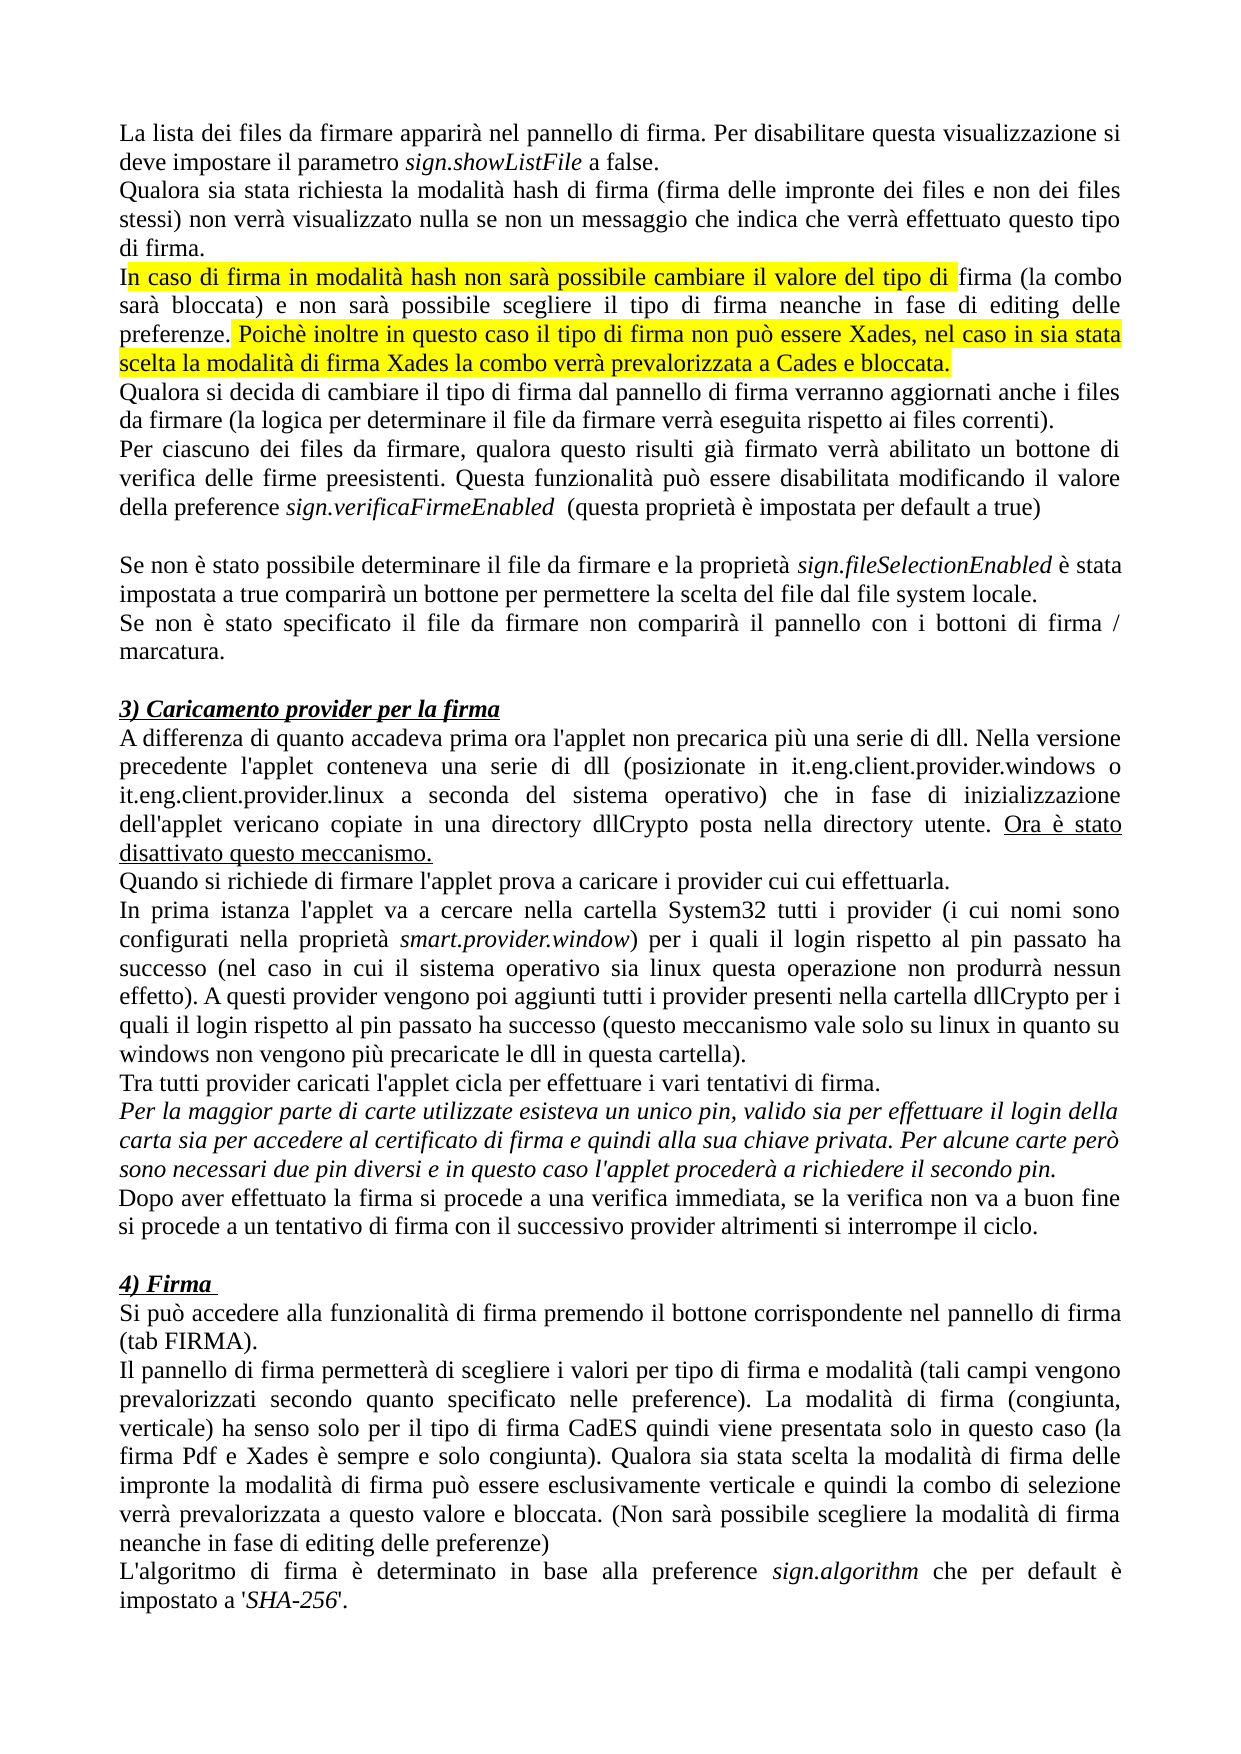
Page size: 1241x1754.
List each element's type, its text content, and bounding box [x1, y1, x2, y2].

text La lista dei files da firmare apparirà nel pannello di firma. Per disabilitare questa visualizzazione si deve impostare il parametro sign.showListFile a false. [119, 118, 1122, 176]
list 3) Caricamento provider per la firma [119, 694, 1122, 723]
text Per ciascuno dei files da firmare, qualora questo risulti già firmato verrà abilitato un bottone di verifica delle firme preesistenti. Questa funzionalità può essere disabilitata modificando il valore della preference sign.verificaFirmeEnabled (questa proprietà è impostata per default a true) [119, 434, 1122, 521]
text In caso di firma in modalità hash non sarà possibile cambiare il valore del tipo di firma (la combo sarà bloccata) e non sarà possibile scegliere il tipo di firma neanche in fase di editing delle preferenze. Poichè inoltre in questo caso il tipo di firma non può essere Xades, nel caso in sia stata scelta la modalità di firma Xades la combo verrà prevalorizzata a Cades e bloccata. [119, 262, 1122, 377]
list A differenza di quanto accadeva prima ora l'applet non precarica più una serie di dll. Nella versione precedente l'applet conteneva una serie di dll (posizionate in it.eng.client.provider.windows o it.eng.client.provider.linux a seconda del sistema operativo) che in fase di inizializzazione dell'applet vericano copiate in una directory dllCrypto posta nella directory utente. Ora è stato disattivato questo meccanismo. [119, 723, 1122, 866]
list In prima istanza l'applet va a cercare nella cartella System32 tutti i provider (i cui nomi sono configurati nella proprietà smart.provider.window) per i quali il login rispetto al pin passato ha successo (nel caso in cui il sistema operativo sia linux questa operazione non produrrà nessun effetto). A questi provider vengono poi aggiunti tutti i provider presenti nella cartella dllCrypto per i quali il login rispetto al pin passato ha successo (questo meccanismo vale solo su linux in quanto su windows non vengono più precaricate le dll in questa cartella). [119, 895, 1122, 1068]
text Il pannello di firma permetterà di scegliere i valori per tipo di firma e modalità (tali campi vengono prevalorizzati secondo quanto specificato nelle preference). La modalità di firma (congiunta, verticale) ha senso solo per il tipo di firma CadES quindi viene presentata solo in questo caso (la firma Pdf e Xades è sempre e solo congiunta). Qualora sia stata scelta la modalità di firma delle impronte la modalità di firma può essere esclusivamente verticale e quindi la combo di selezione verrà prevalorizzata a questo valore e bloccata. (Non sarà possibile scegliere la modalità di firma neanche in fase di editing delle preferenze) [119, 1355, 1122, 1556]
list 4) Firma [119, 1269, 1122, 1298]
text Si può accedere alla funzionalità di firma premendo il bottone corrispondente nel pannello di firma (tab FIRMA). [119, 1298, 1122, 1355]
text Qualora si decida di cambiare il tipo di firma dal pannello di firma verranno aggiornati anche i files da firmare (la logica per determinare il file da firmare verrà eseguita rispetto ai files correnti). [119, 377, 1122, 434]
list Tra tutti provider caricati l'applet cicla per effettuare i vari tentativi di firma. [119, 1068, 1122, 1096]
text Se non è stato specificato il file da firmare non comparirà il pannello con i bottoni di firma / marcatura. [119, 608, 1122, 665]
text L'algoritmo di firma è determinato in base alla preference sign.algorithm che per default è impostato a 'SHA-256'. [119, 1556, 1122, 1614]
list Dopo aver effettuato la firma si procede a una verifica immediata, se la verifica non va a buon fine si procede a un tentativo di firma con il successivo provider altrimenti si interrompe il ciclo. [118, 1183, 1122, 1240]
text Se non è stato possibile determinare il file da firmare e la proprietà sign.fileSelectionEnabled è stata impostata a true comparirà un bottone per permettere la scelta del file dal file system locale. [119, 550, 1122, 608]
list Per la maggior parte di carte utilizzate esisteva un unico pin, valido sia per effettuare il login della carta sia per accedere al certificato di firma e quindi alla sua chiave privata. Per alcune carte però sono necessari due pin diversi e in questo caso l'applet procederà a richiedere il secondo pin. [119, 1096, 1122, 1183]
list Quando si richiede di firmare l'applet prova a caricare i provider cui cui effettuarla. [119, 866, 1122, 895]
text Qualora sia stata richiesta la modalità hash di firma (firma delle impronte dei files e non dei files stessi) non verrà visualizzato nulla se non un messaggio che indica che verrà effettuato questo tipo di firma. [119, 176, 1122, 262]
